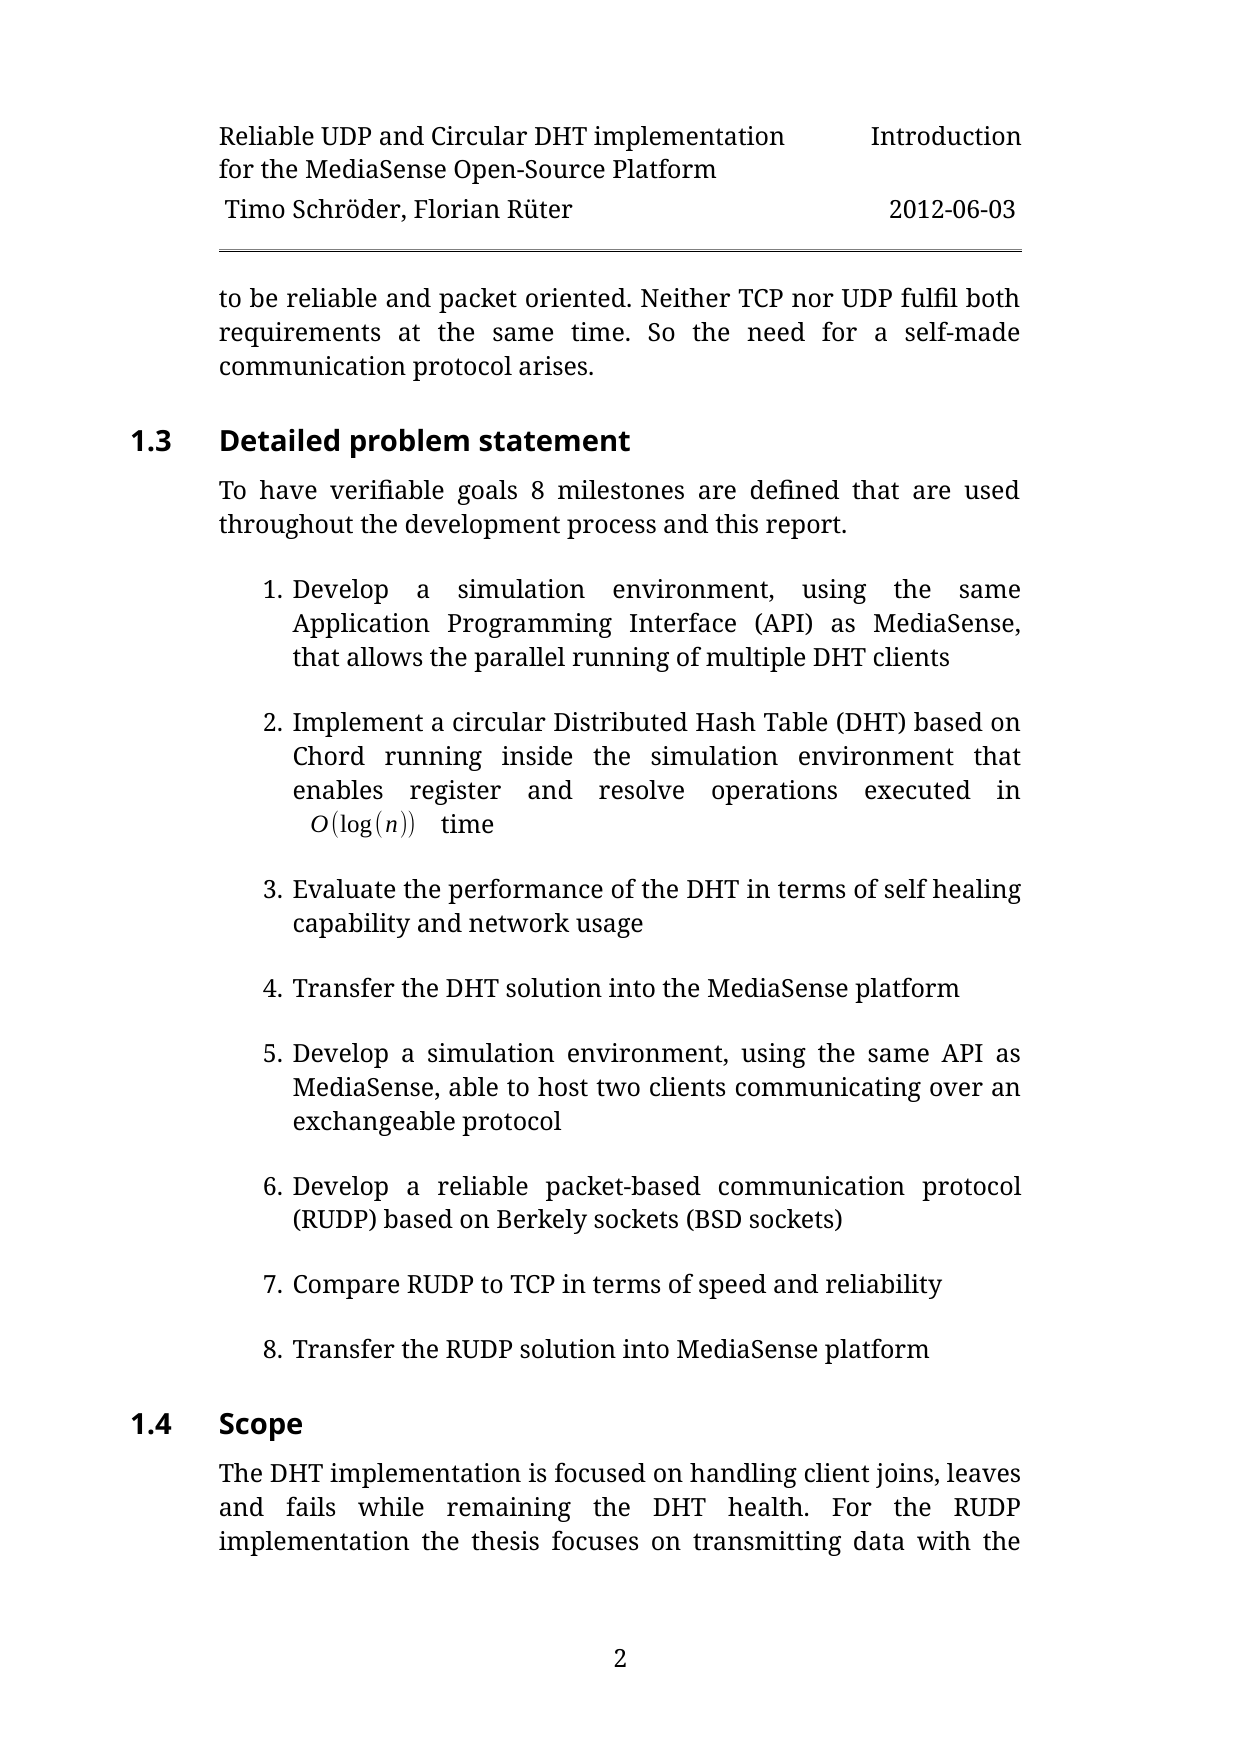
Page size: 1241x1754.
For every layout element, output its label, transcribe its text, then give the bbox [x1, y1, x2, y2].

list Transfer the DHT solution into the MediaSense platform [263, 970, 1022, 1004]
list Transfer the RUDP solution into MediaSense platform [263, 1332, 1022, 1366]
list Develop a simulation environment, using the same API as MediaSense, able to host two clients communicating over an exchangeable protocol [263, 1035, 1022, 1137]
subtitle Detailed problem statement [130, 420, 1022, 460]
list Develop a simulation environment, using the same Application Programming Interface (API) as MediaSense, that allows the parallel running of multiple DHT clients [263, 572, 1022, 674]
list Develop a reliable packet-based communication protocol (RUDP) based on Berkely sockets (BSD sockets) [263, 1168, 1022, 1236]
text The DHT implementation is focused on handling client joins, leaves and fails while remaining the DHT health. For the RUDP implementation the thesis focuses on transmitting data with the [218, 1456, 1022, 1558]
text To have verifiable goals 8 milestones are defined that are used throughout the development process and this report. [218, 473, 1022, 541]
list Evaluate the performance of the DHT in terms of self healing capability and network usage [263, 872, 1022, 940]
subtitle Scope [130, 1403, 1022, 1443]
text to be reliable and packet oriented. Neither TCP nor UDP fulfil both requirements at the same time. So the need for a self-made communication protocol arises. [218, 281, 1022, 383]
list Compare RUDP to TCP in terms of speed and reliability [263, 1267, 1022, 1301]
list Implement a circular Distributed Hash Table (DHT) based on Chord running inside the simulation environment that enables register and resolve operations executed in time [263, 704, 1022, 841]
